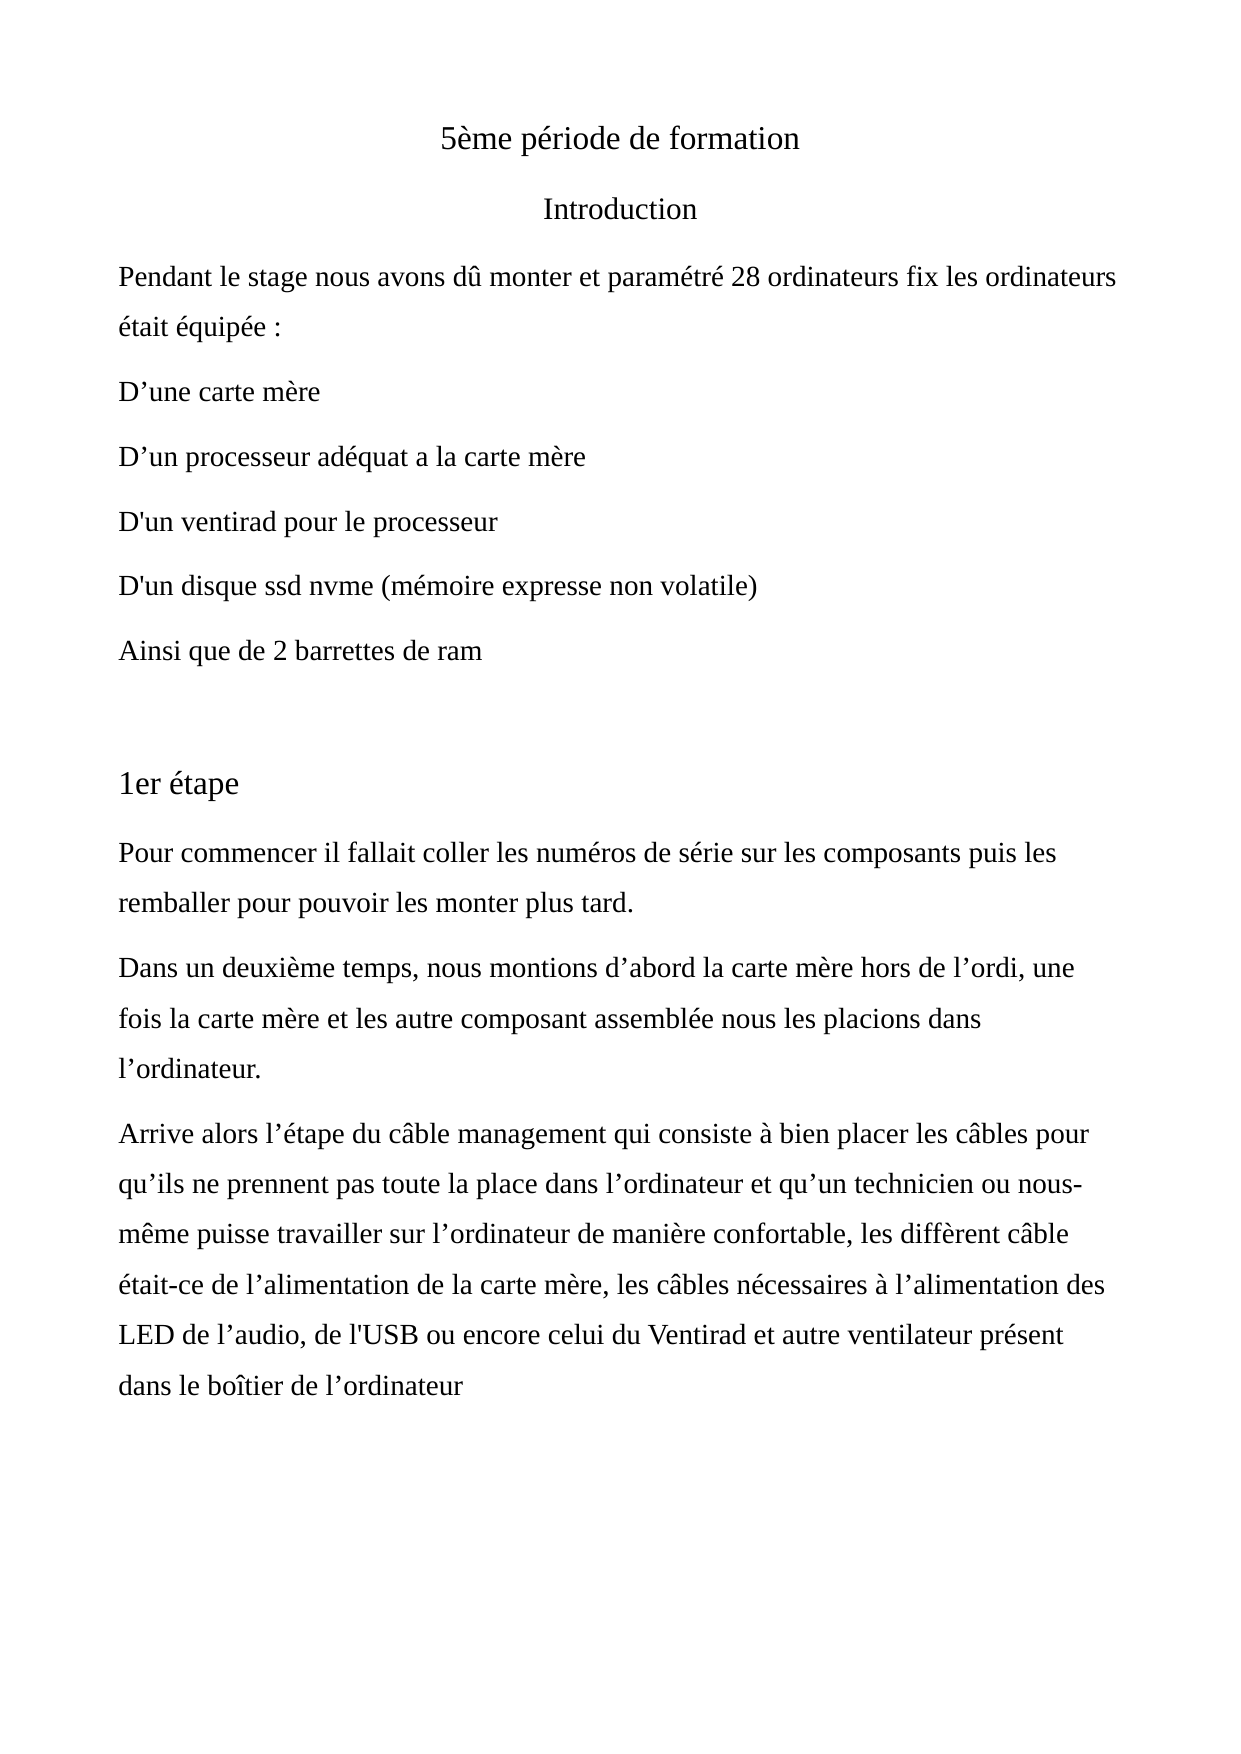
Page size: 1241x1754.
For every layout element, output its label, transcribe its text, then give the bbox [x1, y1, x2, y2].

text D'un disque ssd nvme (mémoire expresse non volatile) [118, 568, 1122, 602]
text 5ème période de formation [118, 118, 1122, 156]
text Pour commencer il fallait coller les numéros de série sur les composants puis les remballer pour pouvoir les monter plus tard. [118, 835, 1122, 919]
text Ainsi que de 2 barrettes de ram [118, 633, 1122, 667]
text Introduction [118, 190, 1122, 226]
text Pendant le stage nous avons dû monter et paramétré 28 ordinateurs fix les ordinateurs était équipée : [118, 259, 1122, 342]
text Dans un deuxième temps, nous montions d’abord la carte mère hors de l’ordi, une fois la carte mère et les autre composant assemblée nous les placions dans l’ordinateur. [118, 951, 1122, 1085]
text 1er étape [118, 763, 1122, 802]
text D'un ventirad pour le processeur [118, 504, 1122, 537]
text D’un processeur adéquat a la carte mère [118, 439, 1122, 472]
text Arrive alors l’étape du câble management qui consiste à bien placer les câbles pour qu’ils ne prennent pas toute la place dans l’ordinateur et qu’un technicien ou nous-même puisse travailler sur l’ordinateur de manière confortable, les diffèrent câble était-ce de l’alimentation de la carte mère, les câbles nécessaires à l’alimentation des LED de l’audio, de l'USB ou encore celui du Ventirad et autre ventilateur présent dans le boîtier de l’ordinateur [118, 1116, 1122, 1401]
text D’une carte mère [118, 374, 1122, 407]
